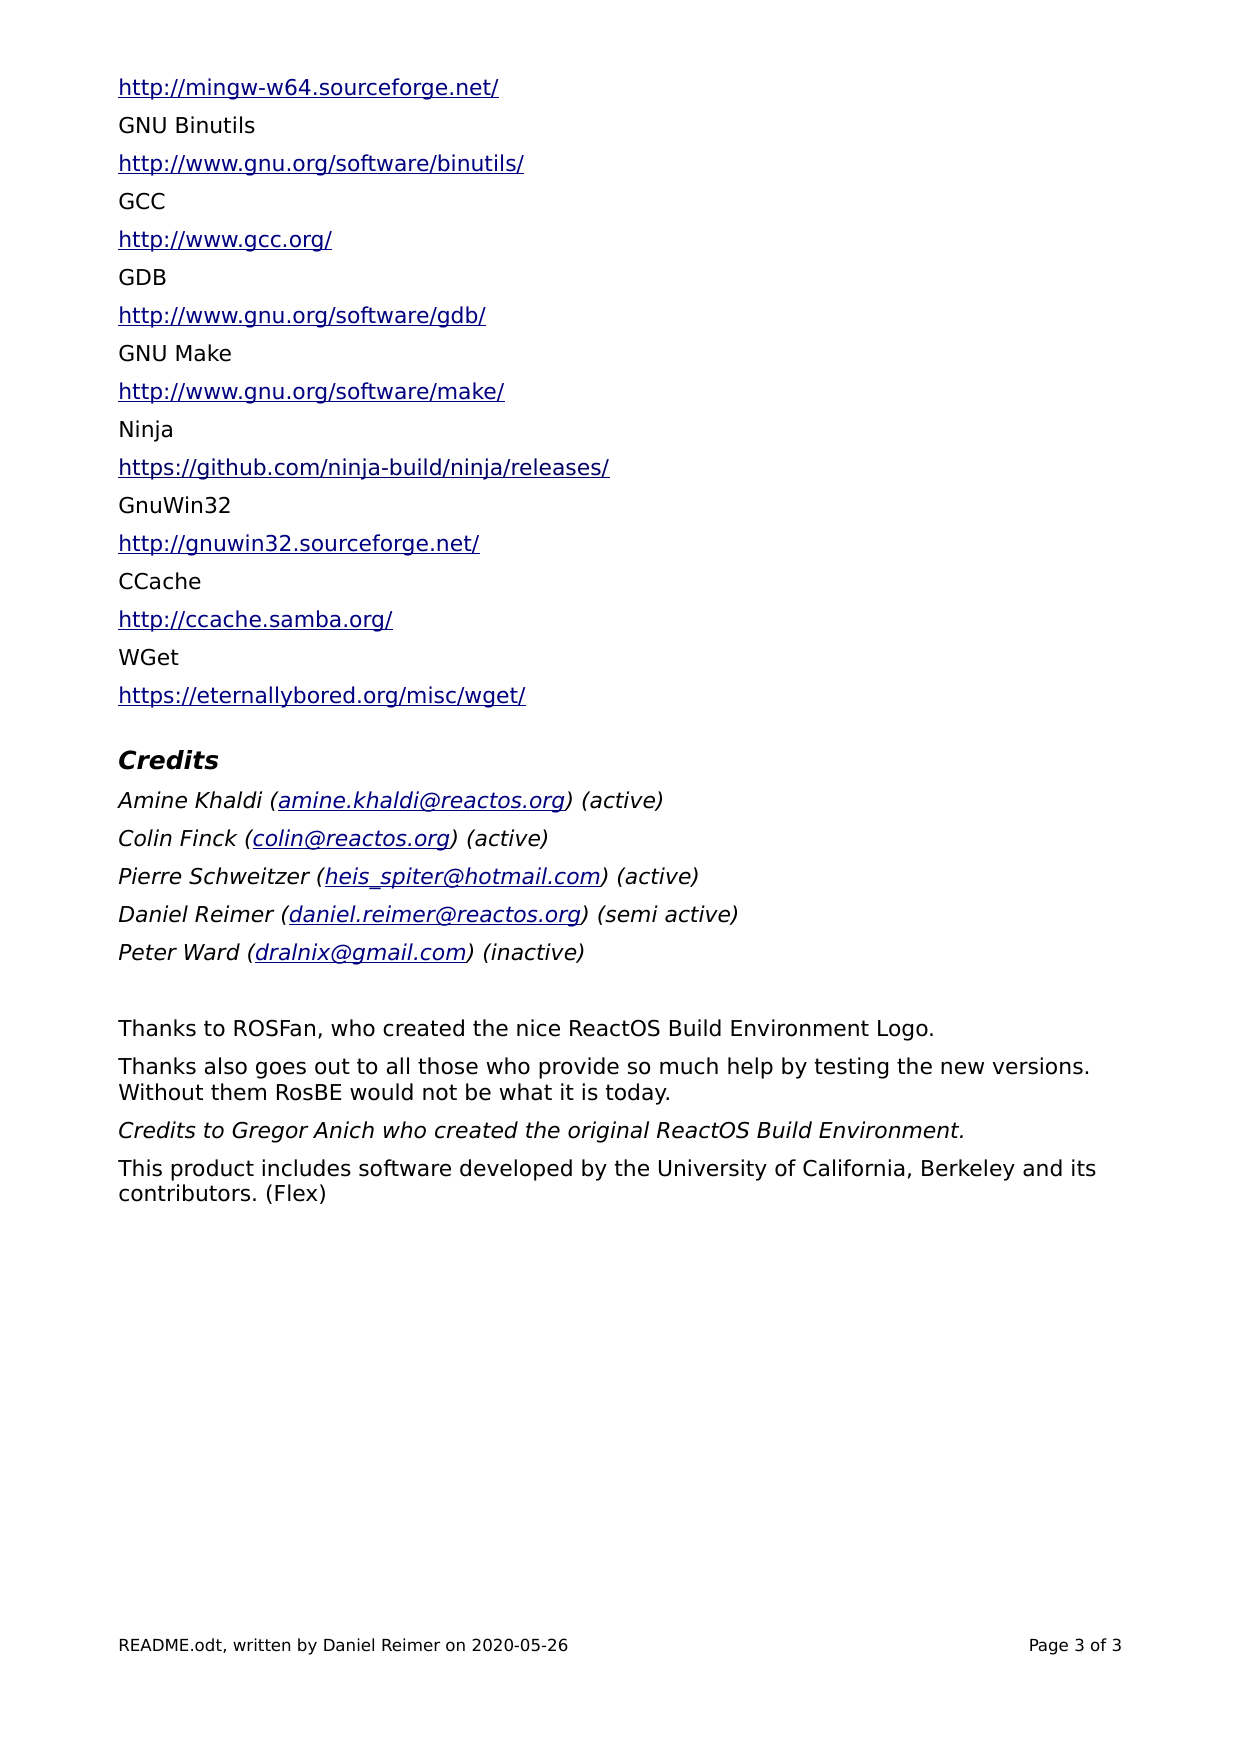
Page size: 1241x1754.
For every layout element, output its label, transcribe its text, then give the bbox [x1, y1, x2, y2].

text GDB [118, 265, 1122, 291]
text Thanks also goes out to all those who provide so much help by testing the new versions. Without them RosBE would not be what it is today. [118, 1054, 1122, 1105]
text GCC [118, 189, 1122, 214]
text http://www.gcc.org/ [118, 227, 1122, 253]
text https://eternallybored.org/misc/wget/ [118, 683, 1122, 709]
text http://www.gnu.org/software/binutils/ [118, 151, 1122, 177]
text Ninja [118, 417, 1122, 443]
text GNU Make [118, 341, 1122, 367]
text Peter Ward (dralnix@gmail.com) (inactive) [118, 940, 1122, 966]
text http://mingw-w64.sourceforge.net/ [118, 75, 1122, 101]
text http://www.gnu.org/software/make/ [118, 379, 1122, 405]
text This product includes software developed by the University of California, Berkeley and its contributors. (Flex) [118, 1156, 1122, 1207]
text Amine Khaldi (amine.khaldi@reactos.org) (active) [118, 788, 1122, 813]
subtitle Credits [118, 746, 1122, 776]
text http://www.gnu.org/software/gdb/ [118, 303, 1122, 329]
text https://github.com/ninja-build/ninja/releases/ [118, 455, 1122, 481]
text GNU Binutils [118, 113, 1122, 138]
text http://gnuwin32.sourceforge.net/ [118, 531, 1122, 557]
text Pierre Schweitzer (heis_spiter@hotmail.com) (active) [118, 864, 1122, 889]
text Daniel Reimer (daniel.reimer@reactos.org) (semi active) [118, 902, 1122, 928]
text WGet [118, 645, 1122, 671]
text Colin Finck (colin@reactos.org) (active) [118, 826, 1122, 852]
text http://ccache.samba.org/ [118, 607, 1122, 633]
text Credits to Gregor Anich who created the original ReactOS Build Environment. [118, 1118, 1122, 1143]
text GnuWin32 [118, 493, 1122, 519]
text CCache [118, 569, 1122, 595]
text Thanks to ROSFan, who created the nice ReactOS Build Environment Logo. [118, 1016, 1122, 1042]
